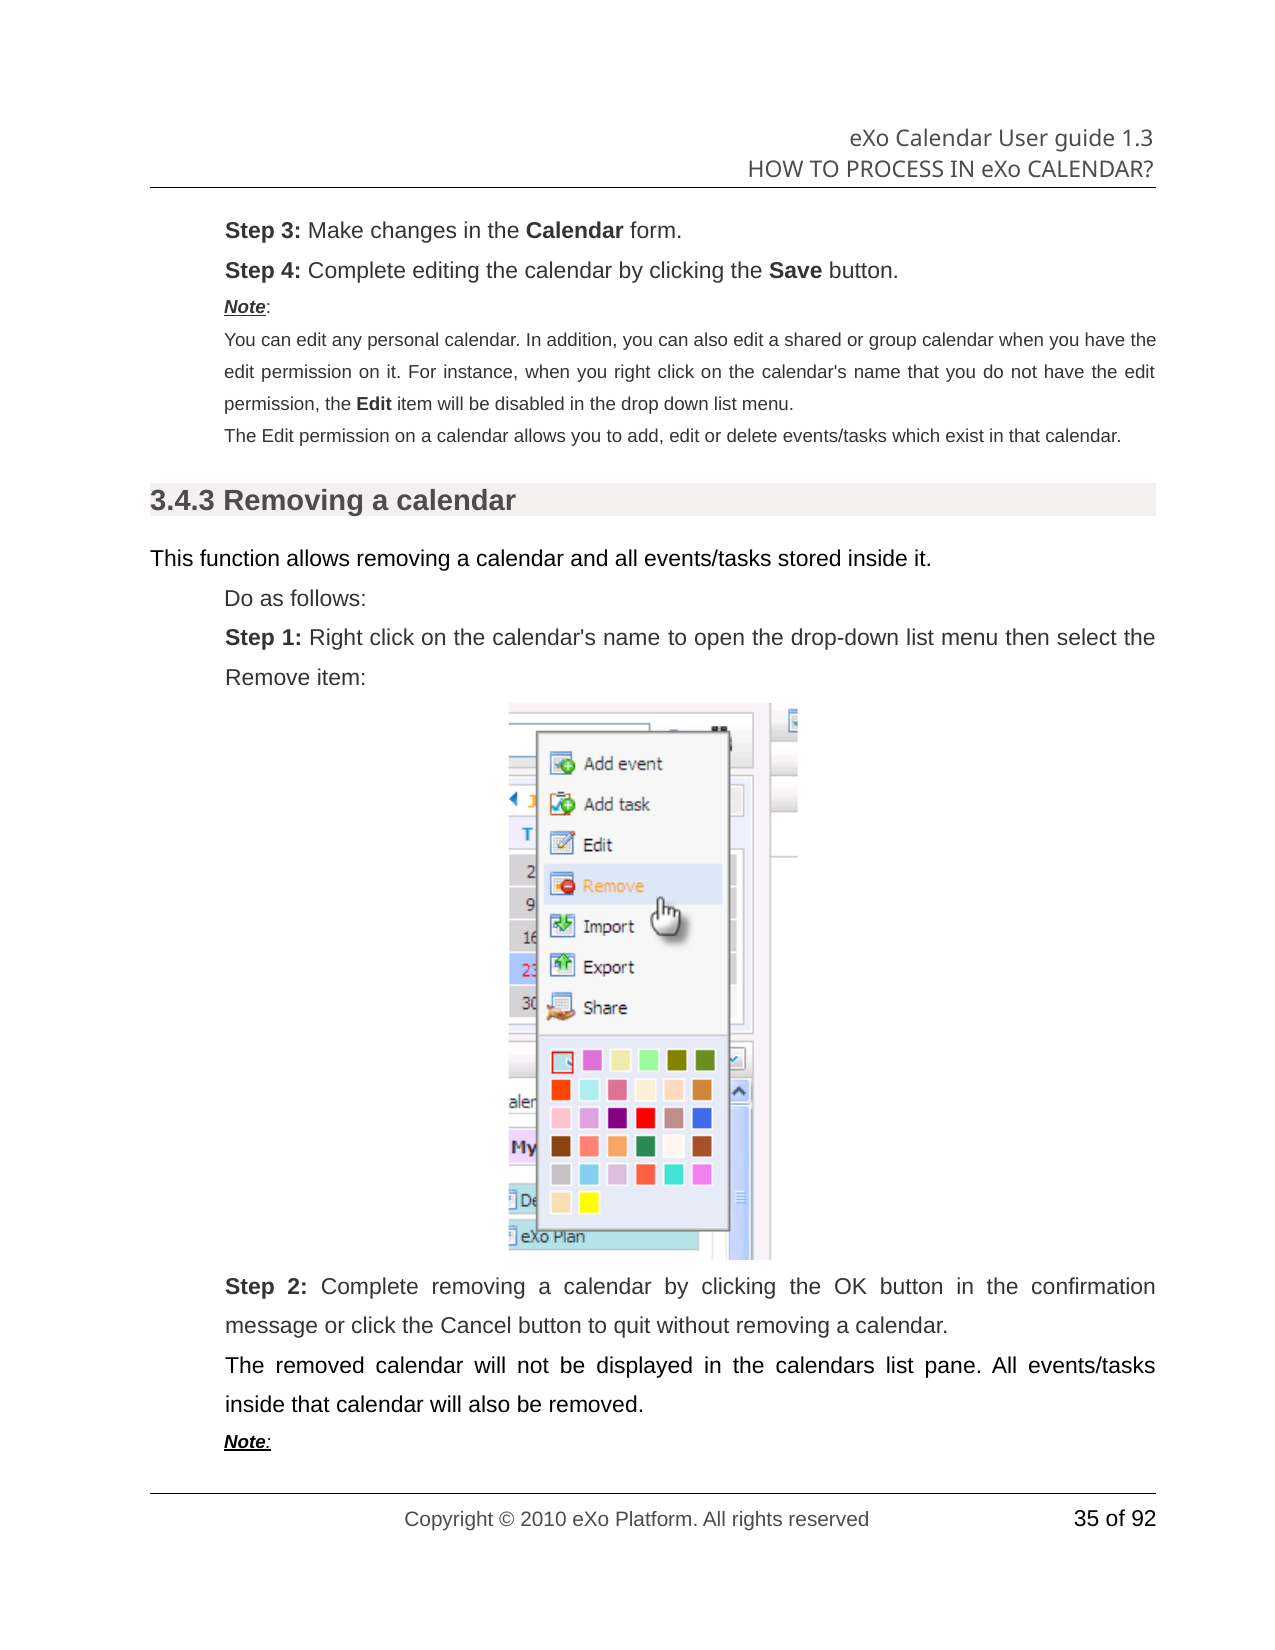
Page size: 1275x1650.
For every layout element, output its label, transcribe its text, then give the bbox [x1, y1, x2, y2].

picture [508, 703, 798, 1260]
text Note: [224, 296, 1156, 318]
list Step 4: Complete editing the calendar by clicking the Save button. [187, 257, 1156, 283]
list Step 1: Right click on the calendar's name to open the drop-down list menu then select the Remove item: [187, 624, 1156, 690]
text Do as follows: [224, 585, 1156, 611]
text The Edit permission on a calendar allows you to add, edit or delete events/tasks which exist in that calendar. [224, 425, 1156, 447]
text You can edit any personal calendar. In addition, you can also edit a shared or group calendar when you have the edit permission on it. For instance, when you right click on the calendar's name that you do not have the edit permission, the Edit item will be disabled in the drop down list menu. [224, 328, 1156, 414]
list Step 2: Complete removing a calendar by clicking the OK button in the confirmation message or click the Cancel button to quit without removing a calendar. [187, 703, 1156, 1338]
text This function allows removing a calendar and all events/tasks stored inside it. [150, 545, 1156, 572]
text Note: [224, 1431, 1156, 1452]
list Step 3: Make changes in the Calendar form. [187, 217, 1156, 243]
subtitle Removing a calendar [150, 483, 1156, 516]
list The removed calendar will not be displayed in the calendars list pane. All events/tasks inside that calendar will also be removed. [187, 1352, 1156, 1417]
